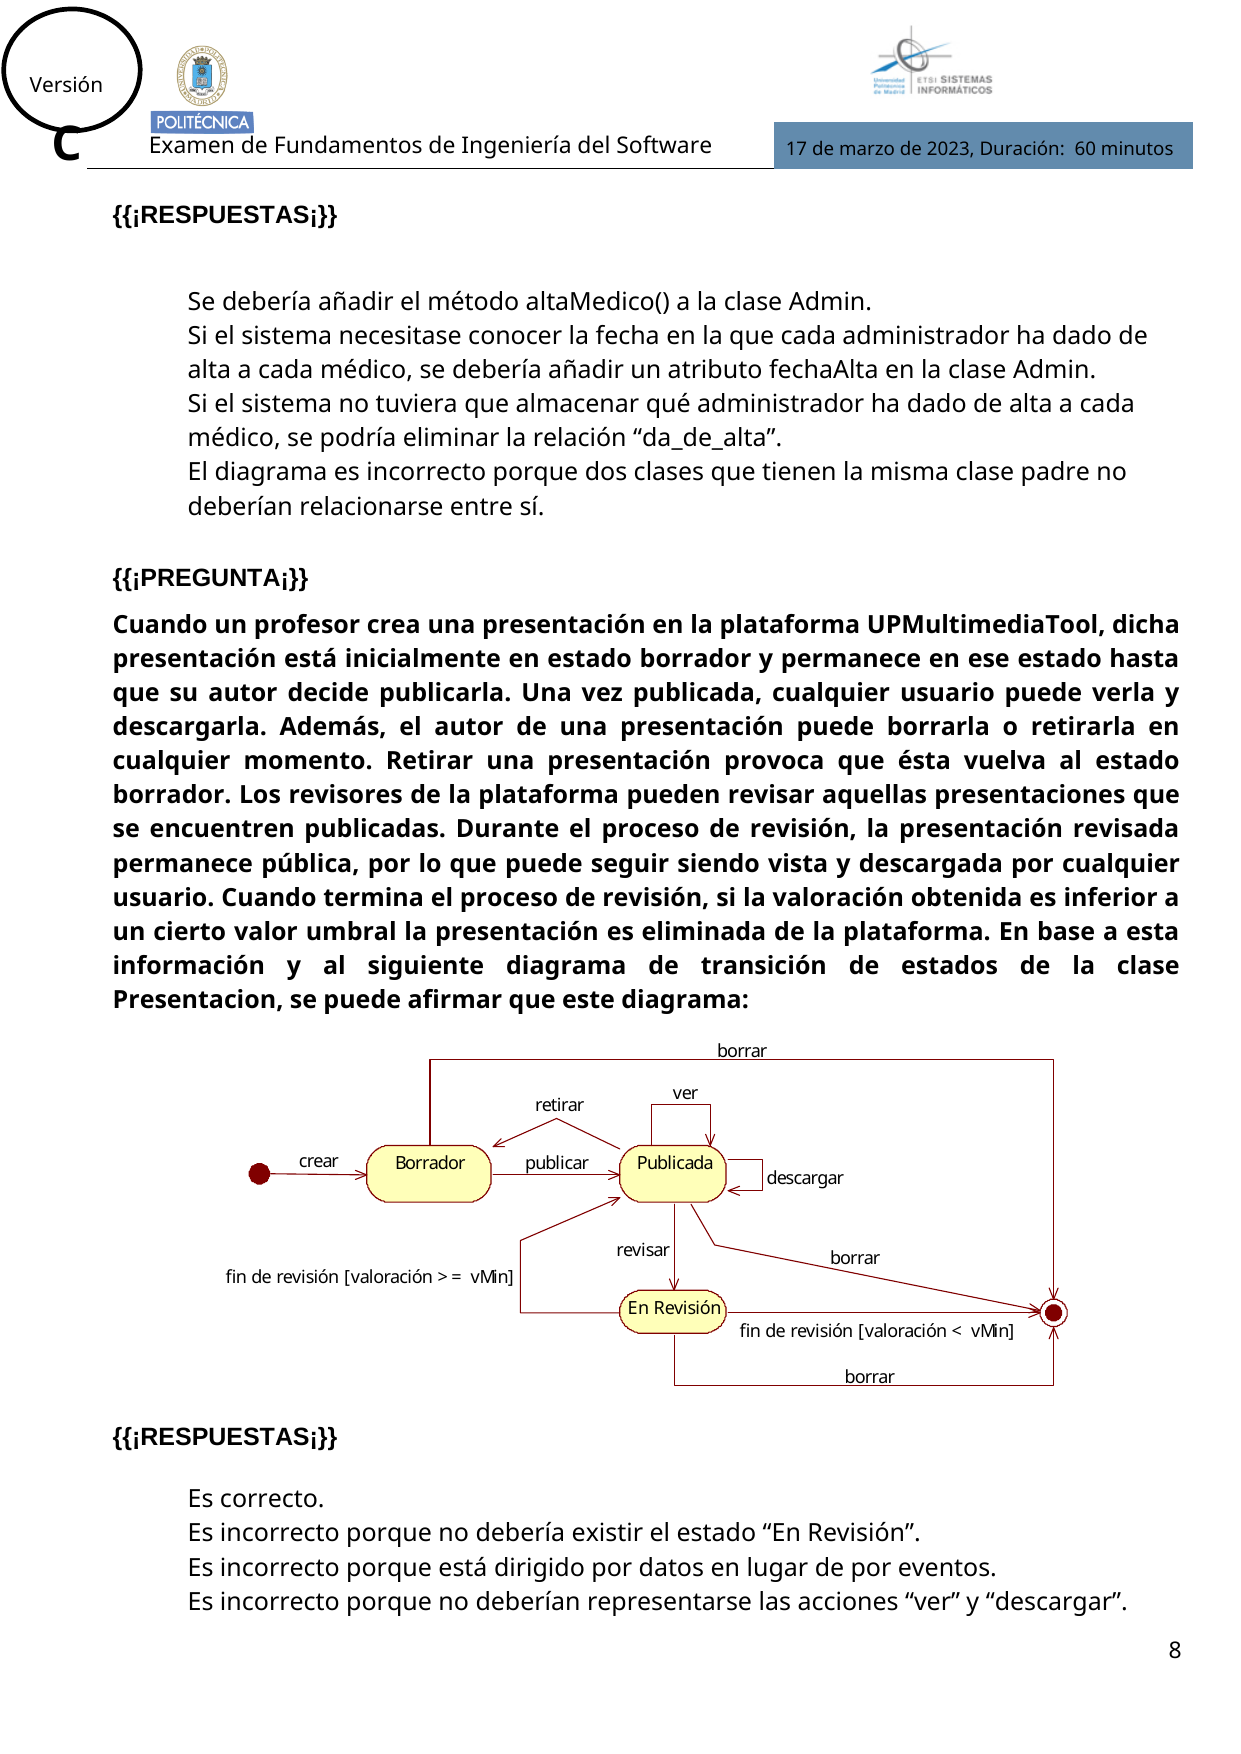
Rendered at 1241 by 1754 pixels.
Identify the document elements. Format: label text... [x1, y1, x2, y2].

text Es incorrecto porque no deberían representarse las acciones “ver” y “descargar”. [187, 1583, 1181, 1617]
text {{¡RESPUESTAS¡}} [112, 200, 1181, 229]
text Si el sistema no tuviera que almacenar qué administrador ha dado de alta a cada médico, se podría eliminar la relación “da_de_alta”. [187, 386, 1181, 454]
text Es incorrecto porque no debería existir el estado “En Revisión”. [187, 1515, 1181, 1549]
text {{¡PREGUNTA¡}} [112, 563, 1181, 592]
text {{¡RESPUESTAS¡}} [112, 1421, 1181, 1450]
text El diagrama es incorrecto porque dos clases que tienen la misma clase padre no deberían relacionarse entre sí. [187, 454, 1181, 522]
text Se debería añadir el método altaMedico() a la clase Admin. [187, 284, 1181, 318]
text Es incorrecto porque está dirigido por datos en lugar de por eventos. [187, 1549, 1181, 1583]
text Es correcto. [187, 1481, 1181, 1515]
text Cuando un profesor crea una presentación en la plataforma UPMultimediaTool, dicha presentación está inicialmente en estado borrador y permanece en ese estado hasta que su autor decide publicarla. Una vez publicada, cualquier usuario puede verla y descargarla. Además, el autor de una presentación puede borrarla o retirarla en cualquier momento. Retirar una presentación provoca que ésta vuelva al estado borrador. Los revisores de la plataforma pueden revisar aquellas presentaciones que se encuentren publicadas. Durante el proceso de revisión, la presentación revisada permanece pública, por lo que puede seguir siendo vista y descargada por cualquier usuario. Cuando termina el proceso de revisión, si la valoración obtenida es inferior a un cierto valor umbral la presentación es eliminada de la plataforma. En base a esta información y al siguiente diagrama de transición de estados de la clase Presentacion, se puede afirmar que este diagrama: [112, 607, 1181, 1016]
text Si el sistema necesitase conocer la fecha en la que cada administrador ha dado de alta a cada médico, se debería añadir un atributo fechaAlta en la clase Admin. [187, 318, 1181, 386]
